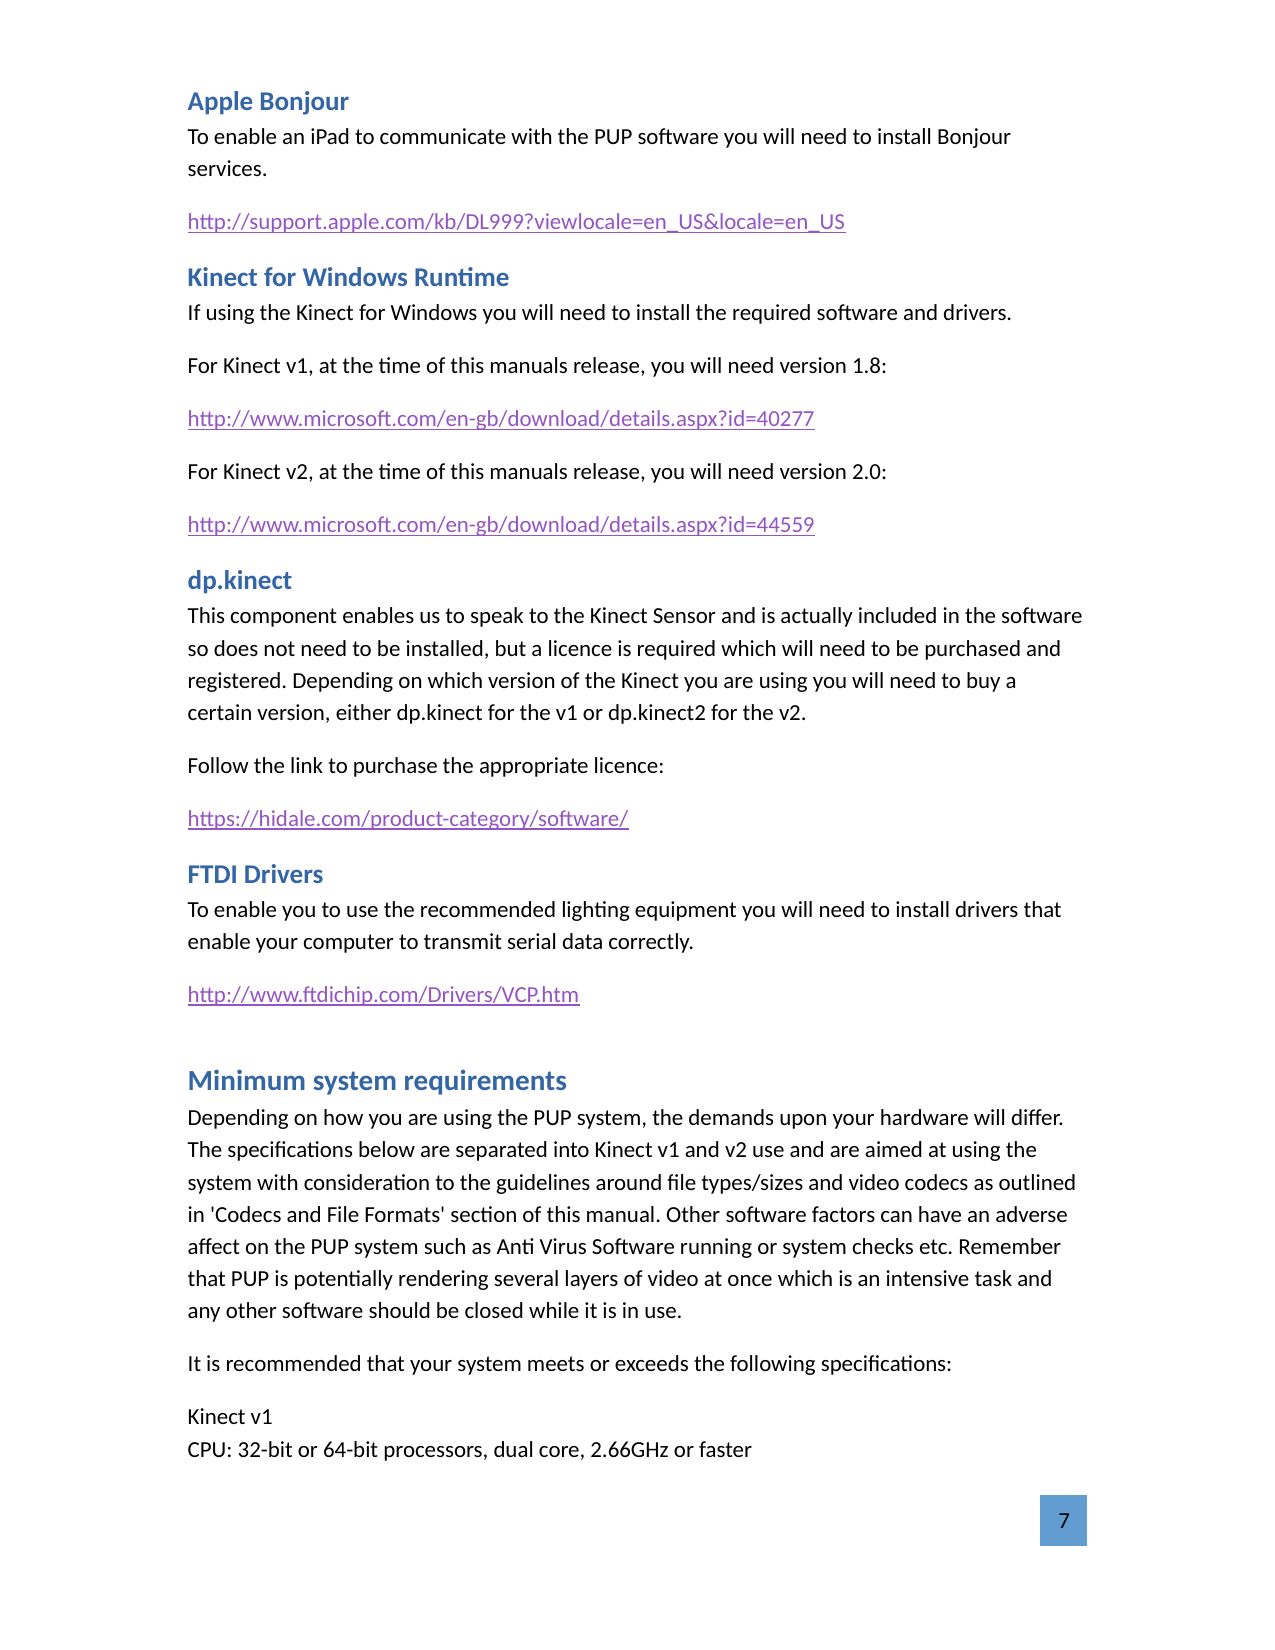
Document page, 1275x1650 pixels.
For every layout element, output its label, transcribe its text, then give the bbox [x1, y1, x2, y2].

text This component enables us to speak to the Kinect Sensor and is actually included in the software so does not need to be installed, but a licence is required which will need to be purchased and registered. Depending on which version of the Kinect you are using you will need to buy a certain version, either dp.kinect for the v1 or dp.kinect2 for the v2. [187, 601, 1087, 726]
text Kinect v1 [187, 1402, 1087, 1431]
text To enable you to use the recommended lighting equipment you will need to install drivers that enable your computer to transmit serial data correctly. [187, 895, 1087, 955]
text http://www.microsoft.com/en-gb/download/details.aspx?id=44559 [187, 511, 1087, 538]
text For Kinect v1, at the time of this manuals release, you will need version 1.8: [187, 351, 1087, 379]
text Follow the link to purchase the appropriate licence: [187, 751, 1087, 779]
text http://support.apple.com/kb/DL999?viewlocale=en_US&locale=en_US [187, 207, 1087, 236]
subtitle Kinect for Windows Runtime [187, 261, 1087, 293]
subtitle Minimum system requirements [187, 1062, 1087, 1098]
text CPU: 32-bit or 64-bit processors, dual core, 2.66GHz or faster [187, 1435, 1087, 1463]
text Depending on how you are using the PUP system, the demands upon your hardware will differ. The specifications below are separated into Kinect v1 and v2 use and are aimed at using the system with consideration to the guidelines around file types/sizes and video codecs as outlined in 'Codecs and File Formats' section of this manual. Other software factors can have an adverse affect on the PUP system such as Anti Virus Software running or system checks etc. Remember that PUP is potentially rendering several layers of video at once which is an intensive task and any other software should be closed while it is in use. [187, 1103, 1087, 1324]
text http://www.ftdichip.com/Drivers/VCP.htm [187, 980, 1087, 1008]
text It is recommended that your system meets or exceeds the following specifications: [187, 1349, 1087, 1377]
subtitle FTDI Drivers [187, 857, 1087, 890]
text http://www.microsoft.com/en-gb/download/details.aspx?id=40277 [187, 404, 1087, 432]
subtitle dp.kinect [187, 563, 1087, 597]
text To enable an iPad to communicate with the PUP software you will need to install Bonjour services. [187, 122, 1087, 182]
subtitle Apple Bonjour [187, 84, 1087, 117]
text If using the Kinect for Windows you will need to install the required software and drivers. [187, 298, 1087, 326]
text https://hidale.com/product-category/software/ [187, 804, 1087, 832]
text For Kinect v2, at the time of this manuals release, you will need version 2.0: [187, 457, 1087, 486]
